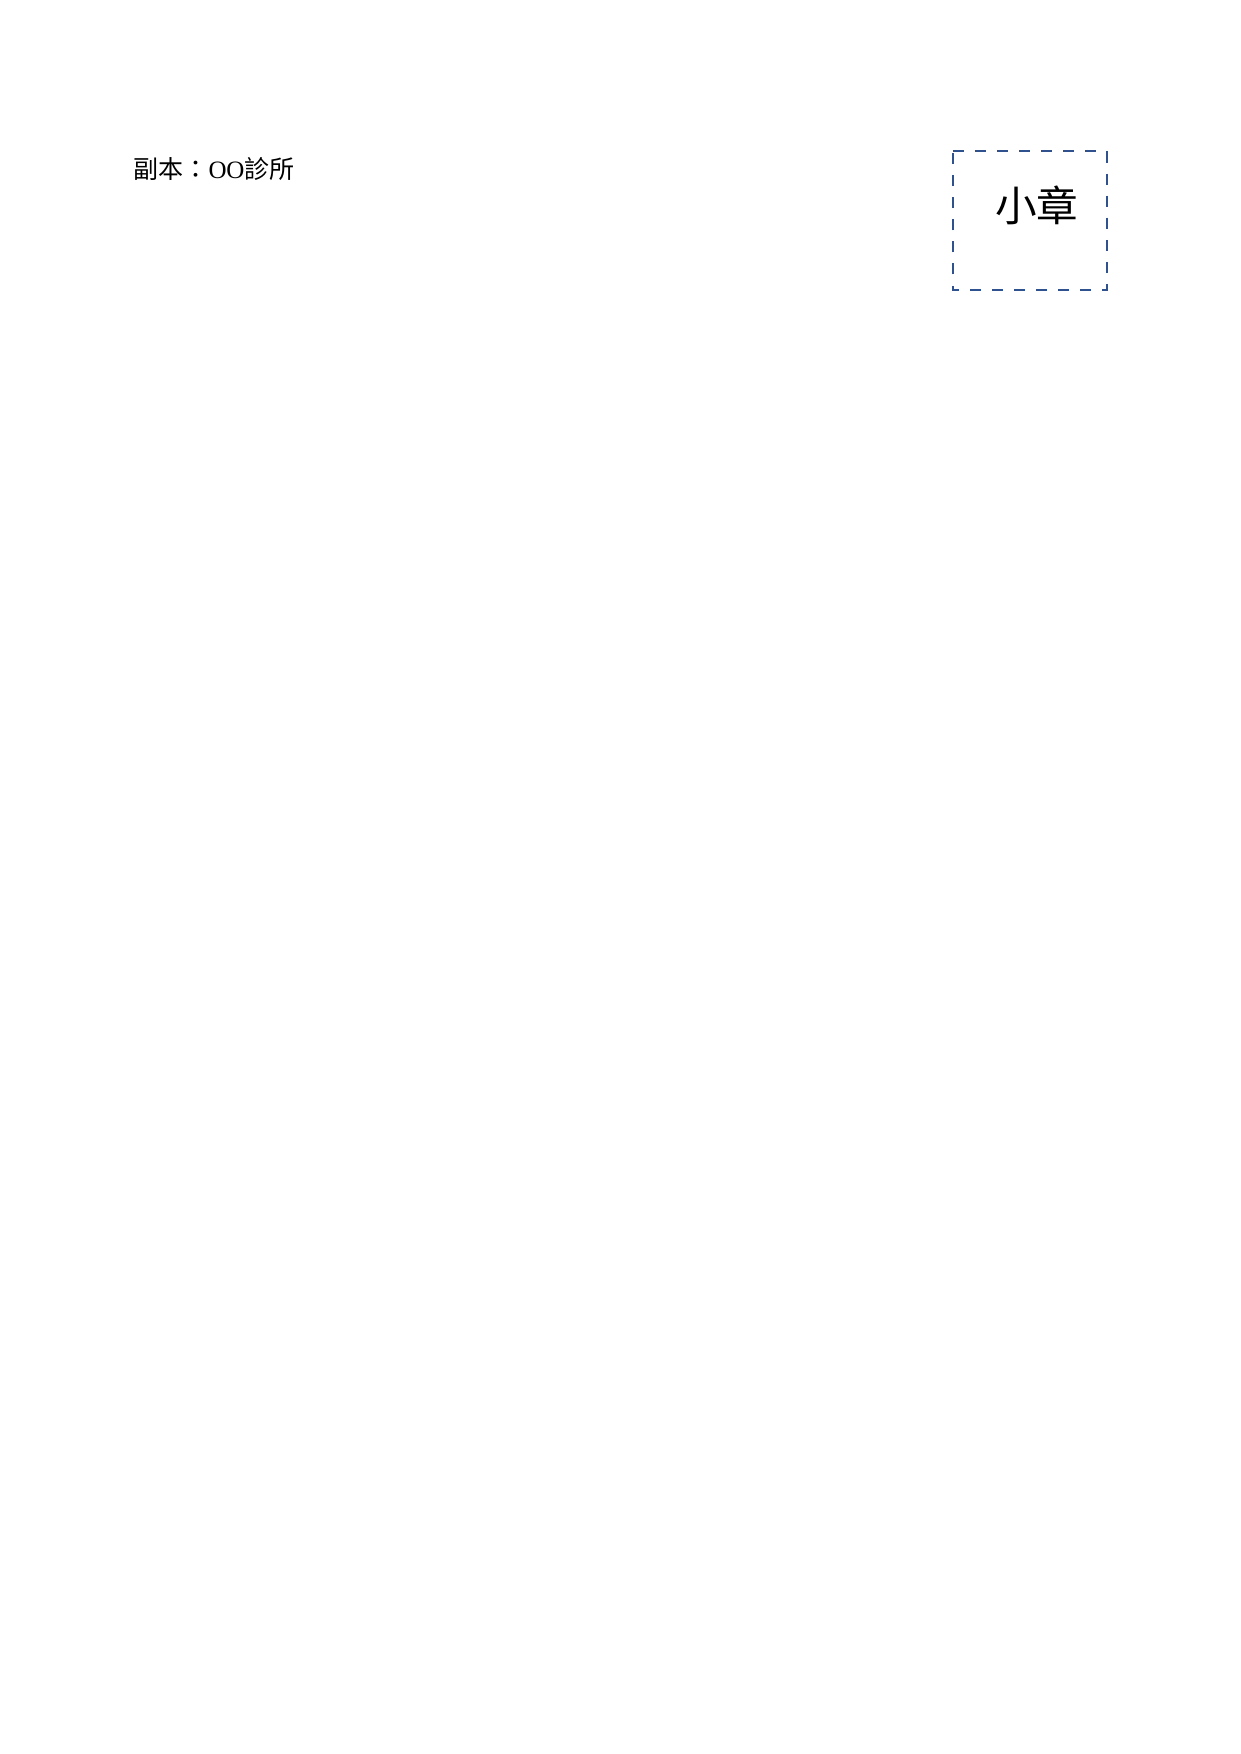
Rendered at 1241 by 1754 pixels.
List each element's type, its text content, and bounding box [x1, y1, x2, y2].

text 小章 [987, 173, 1086, 234]
text 副本：OO診所 [133, 150, 1107, 271]
